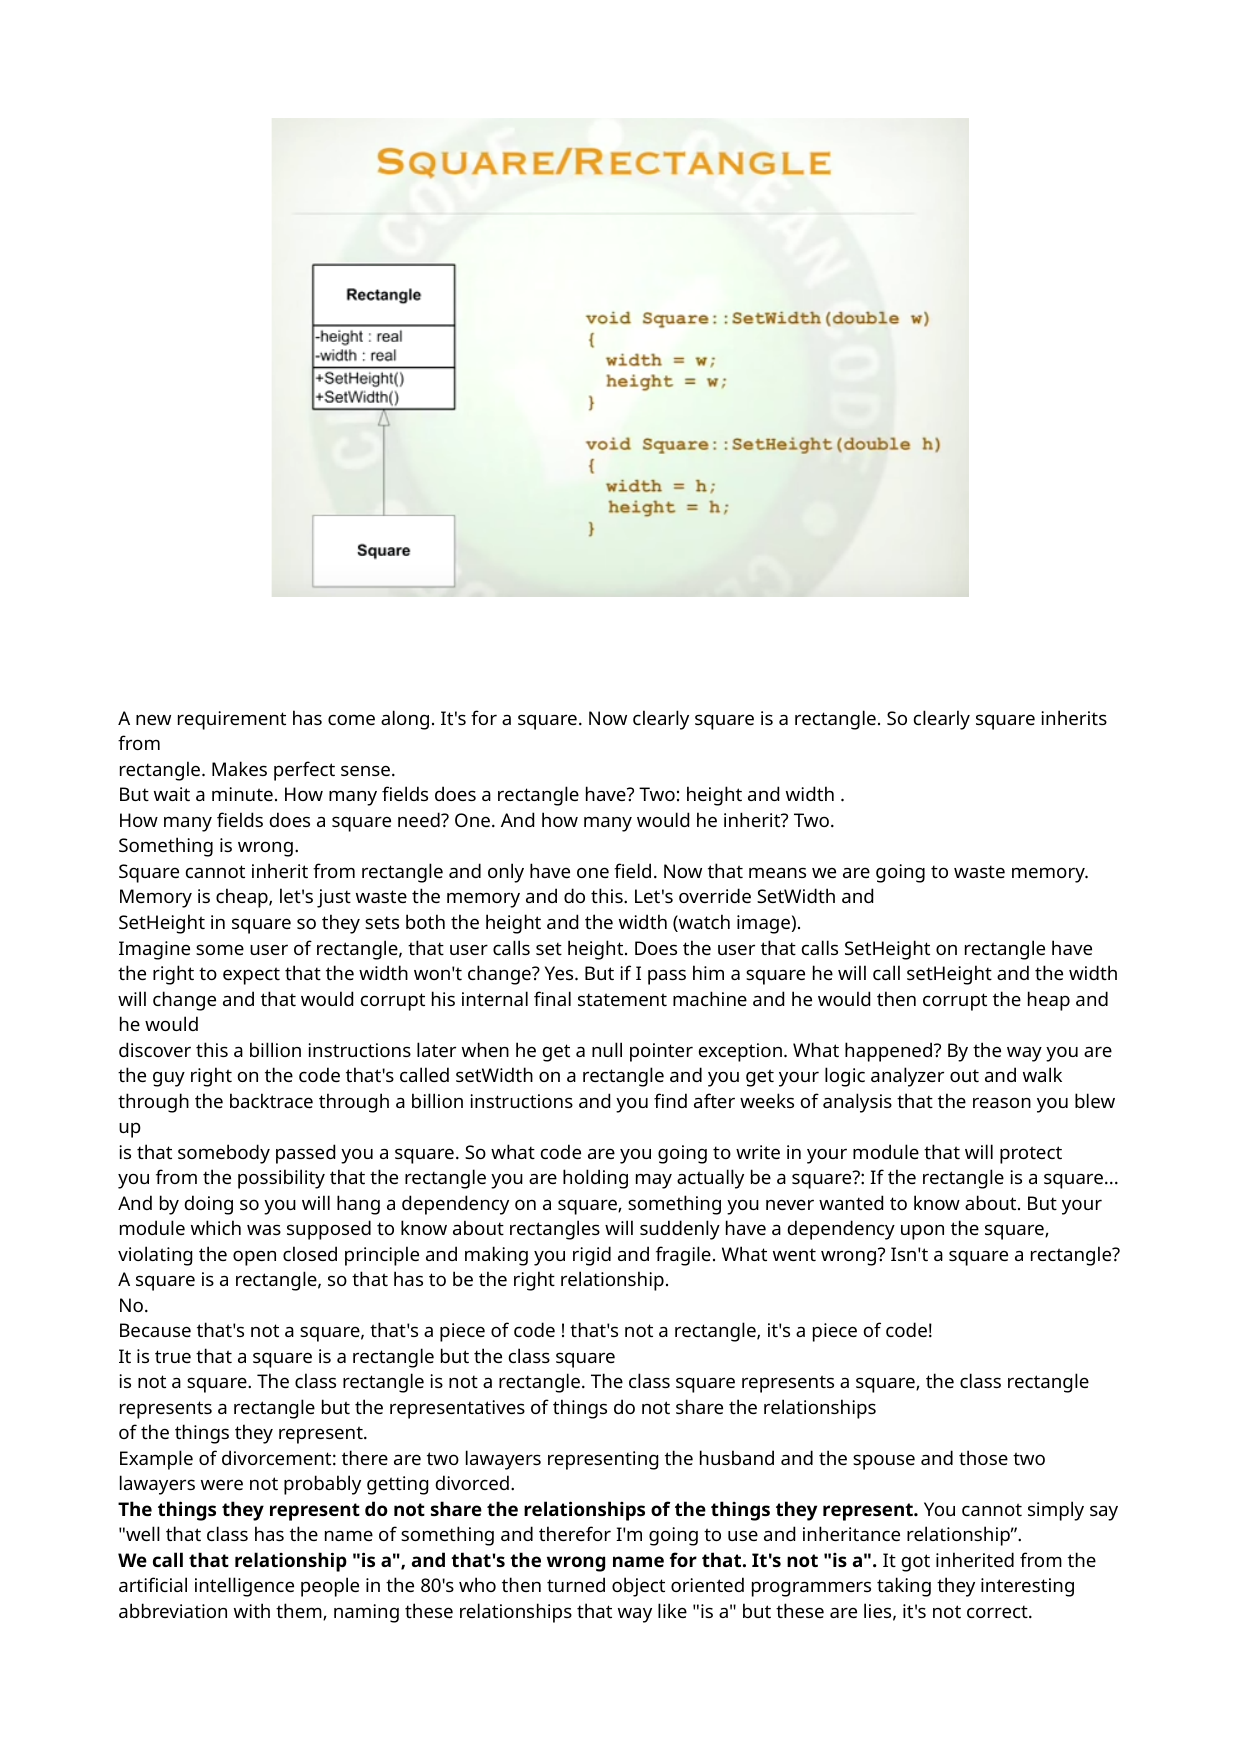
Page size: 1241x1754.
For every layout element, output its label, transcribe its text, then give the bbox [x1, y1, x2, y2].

text The things they represent do not share the relationships of the things they represent. You cannot simply say "well that class has the name of something and therefor I'm going to use and inheritance relationship”. [118, 1496, 1122, 1547]
text Something is wrong. [118, 833, 1122, 858]
text Imagine some user of rectangle, that user calls set height. Does the user that calls SetHeight on rectangle have the right to expect that the width won't change? Yes. But if I pass him a square he will call setHeight and the width will change and that would corrupt his internal final statement machine and he would then corrupt the heap and he would [118, 935, 1122, 1037]
text discover this a billion instructions later when he get a null pointer exception. What happened? By the way you are the guy right on the code that's called setWidth on a rectangle and you get your logic analyzer out and walk through the backtrace through a billion instructions and you find after weeks of analysis that the reason you blew up [118, 1037, 1122, 1139]
text is that somebody passed you a square. So what code are you going to write in your module that will protect [118, 1139, 1122, 1164]
text rectangle. Makes perfect sense. [118, 756, 1122, 782]
text you from the possibility that the rectangle you are holding may actually be a square?: If the rectangle is a square... And by doing so you will hang a dependency on a square, something you never wanted to know about. But your module which was supposed to know about rectangles will suddenly have a dependency upon the square, violating the open closed principle and making you rigid and fragile. What went wrong? Isn't a square a rectangle? A square is a rectangle, so that has to be the right relationship. [118, 1164, 1122, 1292]
text We call that relationship "is a", and that's the wrong name for that. It's not "is a". It got inherited from the artificial intelligence people in the 80's who then turned object oriented programmers taking they interesting abbreviation with them, naming these relationships that way like "is a" but these are lies, it's not correct. [118, 1547, 1122, 1624]
text But wait a minute. How many fields does a rectangle have? Two: height and width . [118, 782, 1122, 807]
picture [271, 118, 969, 597]
text A new requirement has come along. It's for a square. Now clearly square is a rectangle. So clearly square inherits from [118, 705, 1122, 756]
text Example of divorcement: there are two lawayers representing the husband and the spouse and those two lawayers were not probably getting divorced. [118, 1445, 1122, 1496]
text It is true that a square is a rectangle but the class square [118, 1343, 1122, 1369]
text SetHeight in square so they sets both the height and the width (watch image). [118, 909, 1122, 935]
text How many fields does a square need? One. And how many would he inherit? Two. [118, 807, 1122, 833]
text Square cannot inherit from rectangle and only have one field. Now that means we are going to waste memory. Memory is cheap, let's just waste the memory and do this. Let's override SetWidth and [118, 858, 1122, 909]
text is not a square. The class rectangle is not a rectangle. The class square represents a square, the class rectangle represents a rectangle but the representatives of things do not share the relationships [118, 1369, 1122, 1420]
text Because that's not a square, that's a piece of code ! that's not a rectangle, it's a piece of code! [118, 1318, 1122, 1343]
text No. [118, 1292, 1122, 1318]
text of the things they represent. [118, 1420, 1122, 1445]
